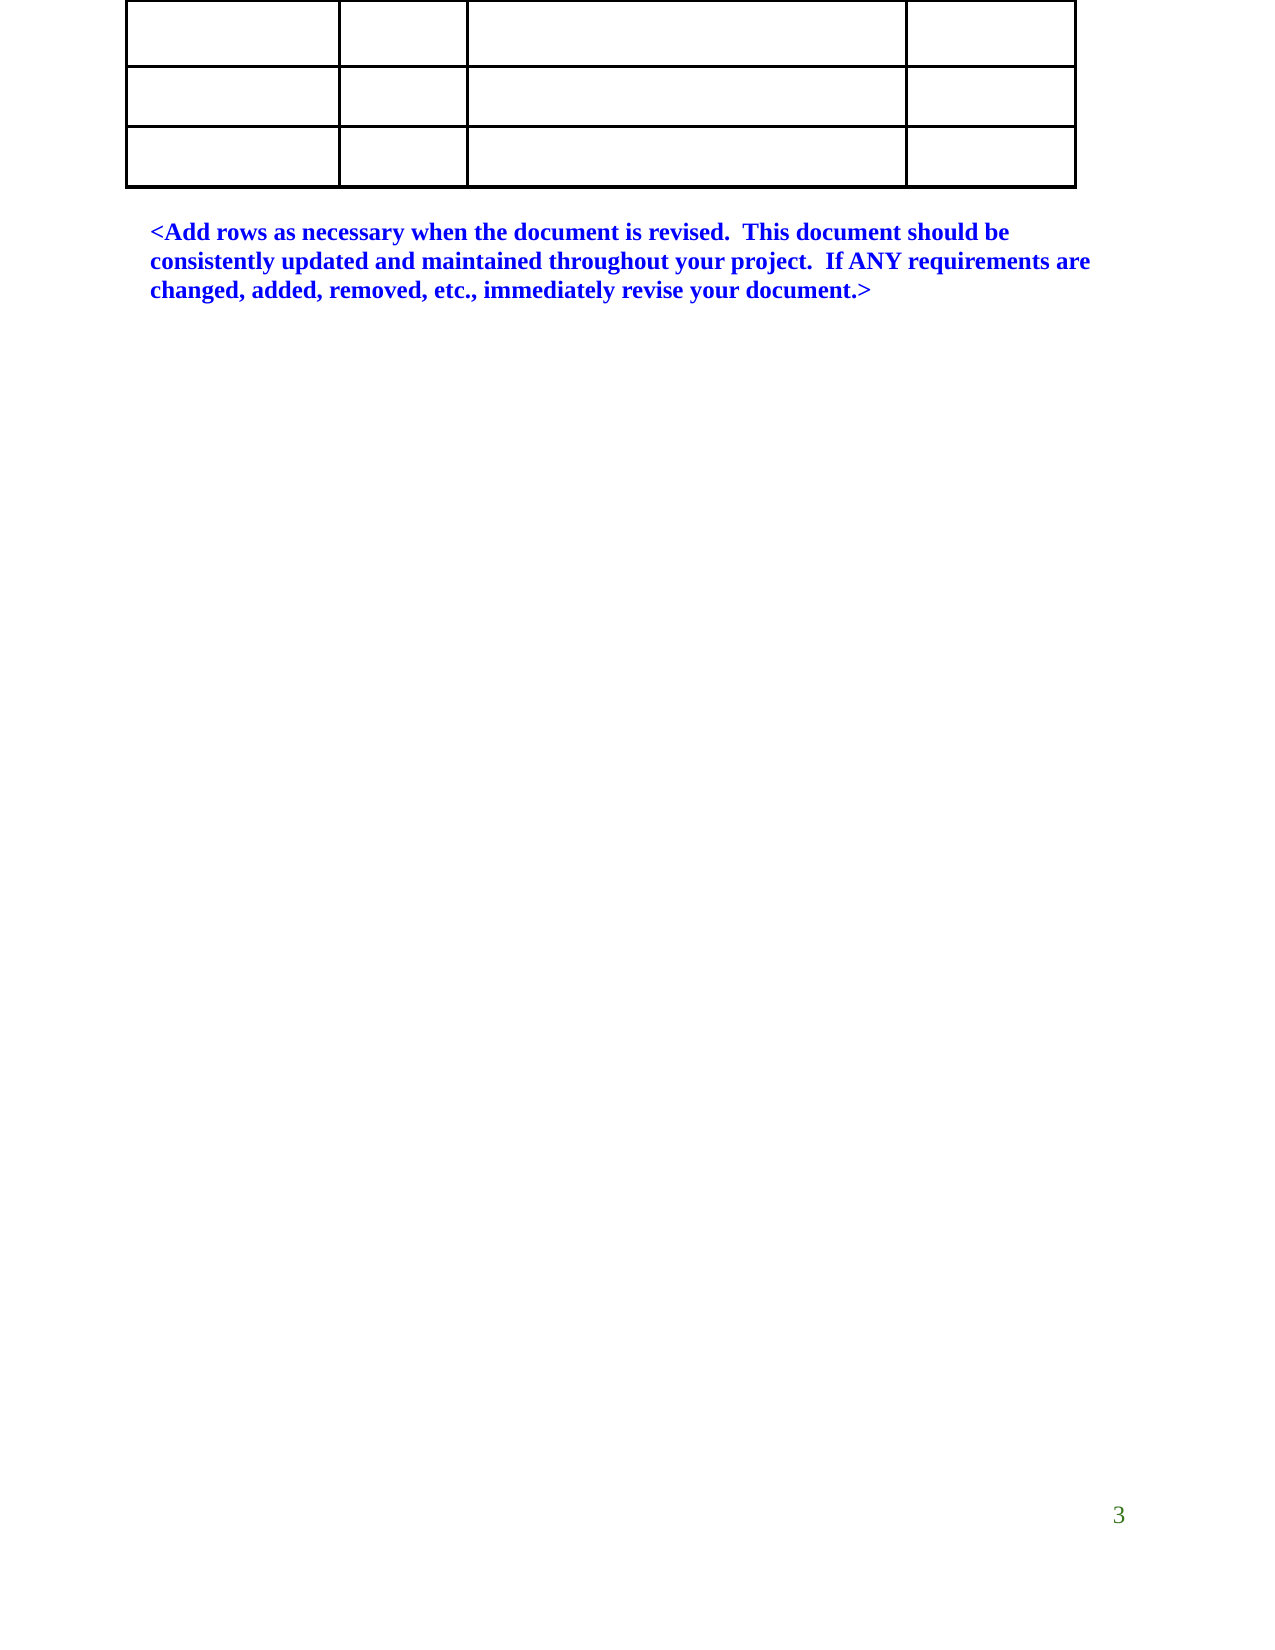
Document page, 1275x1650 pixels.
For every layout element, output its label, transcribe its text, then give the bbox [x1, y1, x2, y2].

table_cell [341, 128, 466, 185]
table_cell [128, 2, 338, 64]
table_cell [908, 2, 1074, 64]
text <Add rows as necessary when the document is revised. This document should be consistently updated and maintained throughout your project. If ANY requirements are changed, added, removed, etc., immediately revise your document.> [150, 217, 1125, 303]
table_cell [469, 68, 905, 125]
table_cell [469, 128, 905, 185]
table_cell [908, 68, 1074, 125]
table_cell [908, 128, 1074, 185]
table_cell [469, 2, 905, 64]
table_cell [341, 2, 466, 64]
table_cell [341, 68, 466, 125]
table_cell [128, 68, 338, 125]
table_cell [128, 128, 338, 185]
